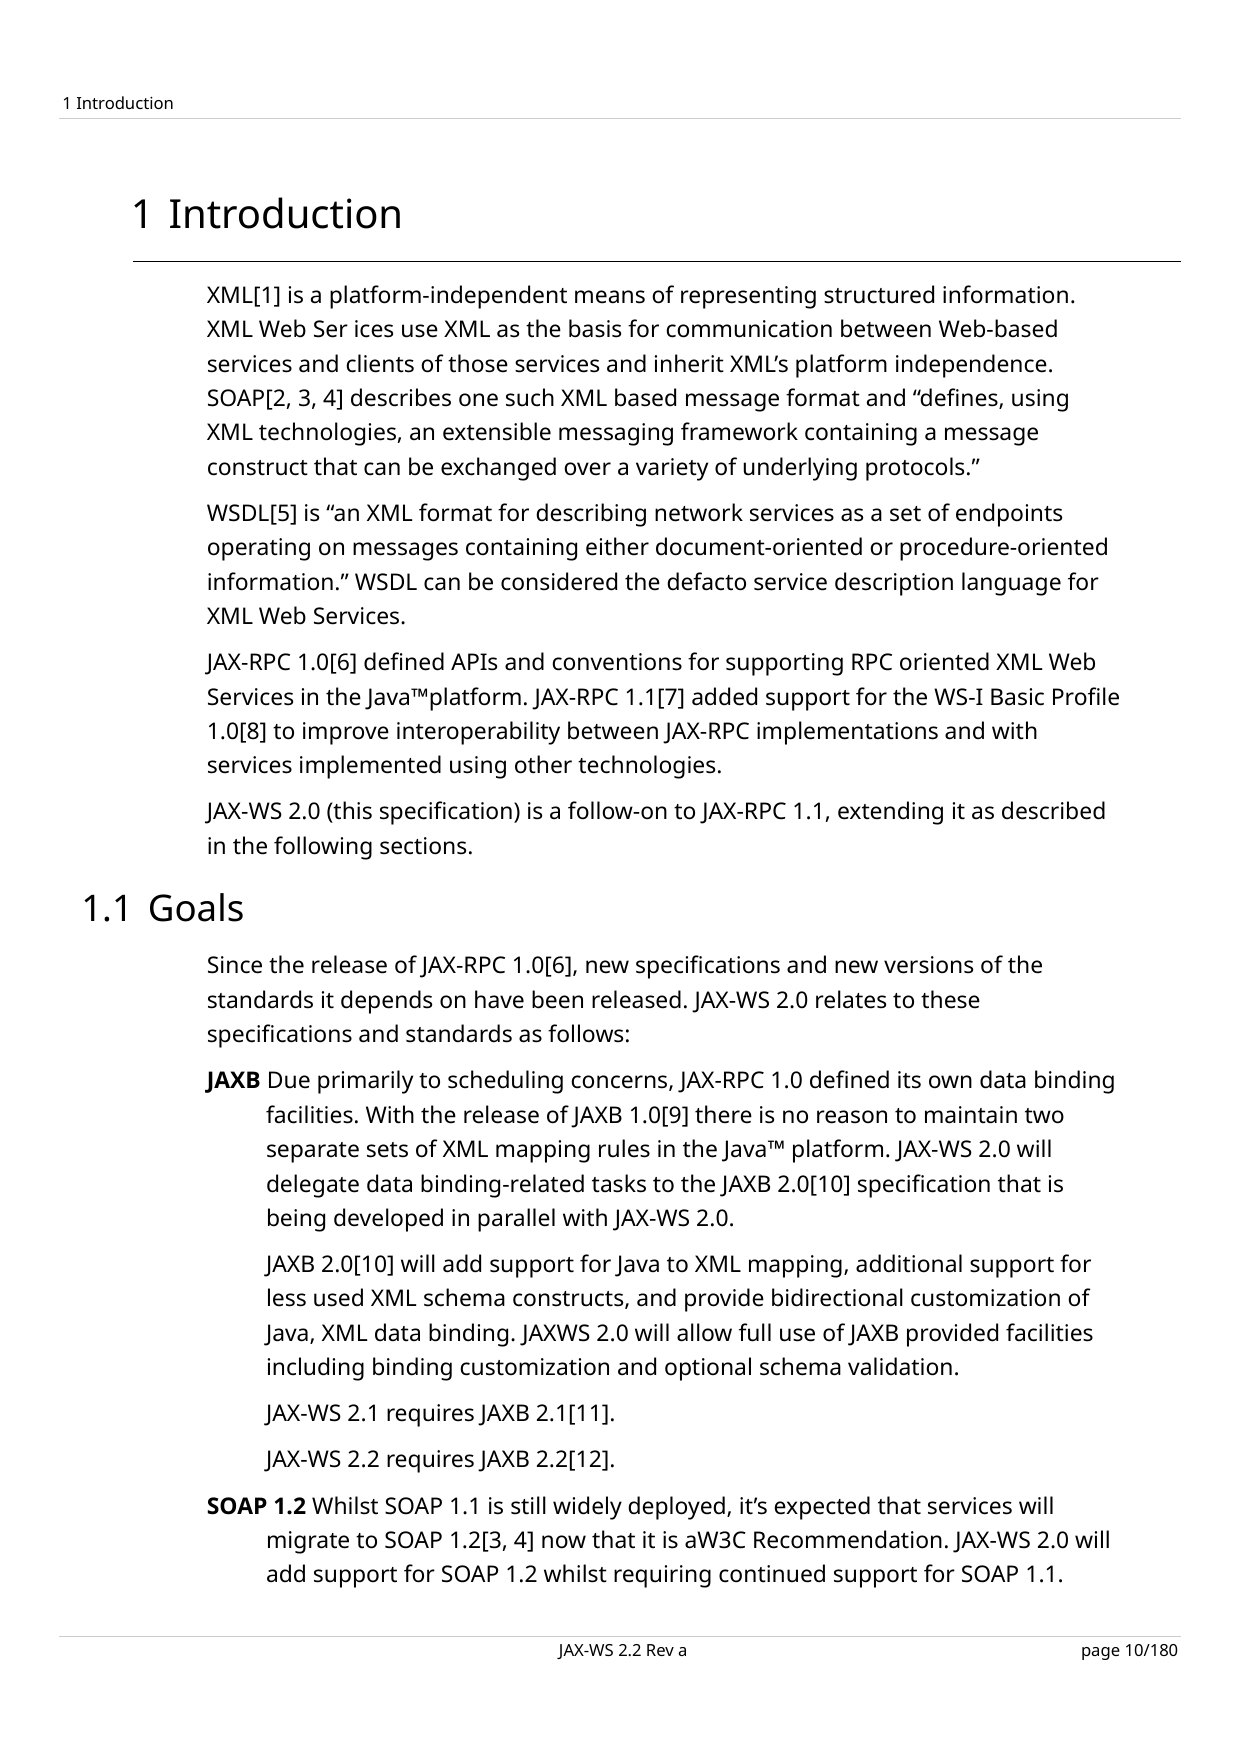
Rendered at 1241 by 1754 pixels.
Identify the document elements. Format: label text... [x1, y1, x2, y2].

text JAX-WS 2.0 (this specification) is a follow-on to JAX-RPC 1.1, extending it as described in the following sections. [207, 795, 1122, 861]
text JAX-WS 2.1 requires JAXB 2.1[11]. [266, 1397, 1122, 1428]
subtitle Goals [133, 882, 1181, 932]
text JAX-RPC 1.0[6] defined APIs and conventions for supporting RPC oriented XML Web Services in the Java™platform. JAX-RPC 1.1[7] added support for the WS-I Basic Profile 1.0[8] to improve interoperability between JAX-RPC implementations and with services implemented using other technologies. [207, 646, 1122, 780]
text JAXB 2.0[10] will add support for Java to XML mapping, additional support for less used XML schema constructs, and provide bidirectional customization of Java, XML data binding. JAXWS 2.0 will allow full use of JAXB provided facilities including binding customization and optional schema validation. [266, 1248, 1122, 1382]
subtitle Introduction [133, 165, 1181, 261]
text SOAP 1.2 Whilst SOAP 1.1 is still widely deployed, it’s expected that services will migrate to SOAP 1.2[3, 4] now that it is aW3C Recommendation. JAX-WS 2.0 will add support for SOAP 1.2 whilst requiring continued support for SOAP 1.1. [207, 1489, 1122, 1589]
text XML[1] is a platform-independent means of representing structured information. XML Web Ser ices use XML as the basis for communication between Web-based services and clients of those services and inherit XML’s platform independence. SOAP[2, 3, 4] describes one such XML based message format and “defines, using XML technologies, an extensible messaging framework containing a message construct that can be exchanged over a variety of underlying protocols.” [207, 279, 1122, 482]
text JAXB Due primarily to scheduling concerns, JAX-RPC 1.0 defined its own data binding facilities. With the release of JAXB 1.0[9] there is no reason to maintain two separate sets of XML mapping rules in the Java™ platform. JAX-WS 2.0 will delegate data binding-related tasks to the JAXB 2.0[10] specification that is being developed in parallel with JAX-WS 2.0. [207, 1064, 1122, 1233]
text WSDL[5] is “an XML format for describing network services as a set of endpoints operating on messages containing either document-oriented or procedure-oriented information.” WSDL can be considered the defacto service description language for XML Web Services. [207, 497, 1122, 631]
text Since the release of JAX-RPC 1.0[6], new specifications and new versions of the standards it depends on have been released. JAX-WS 2.0 relates to these specifications and standards as follows: [207, 949, 1122, 1049]
text JAX-WS 2.2 requires JAXB 2.2[12]. [266, 1443, 1122, 1475]
